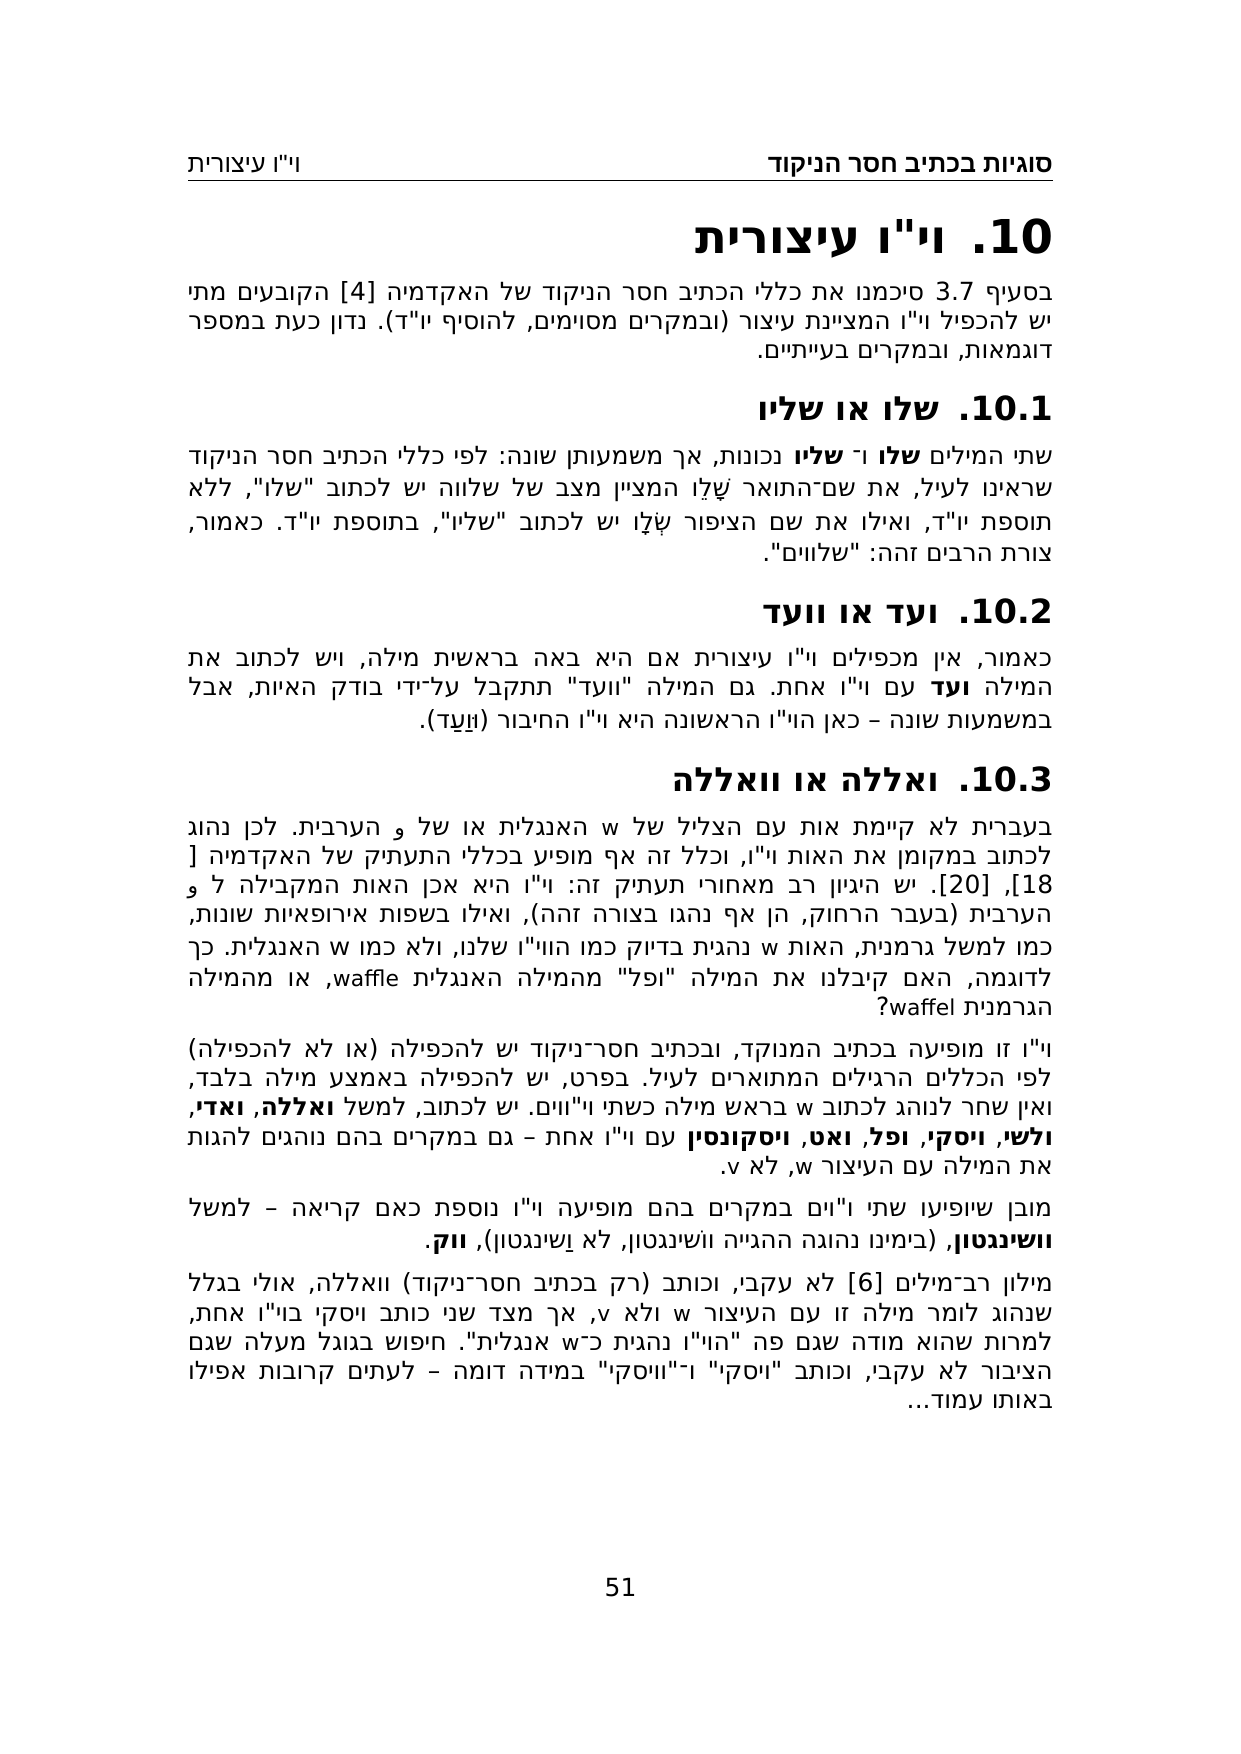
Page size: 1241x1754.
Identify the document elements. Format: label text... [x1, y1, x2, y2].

text מובן שיופיעו שתי ו"וים במקרים בהם מופיעה וי"ו נוספת כאם קריאה – למשל וושינגטון, (בימינו נהוגה ההגייה ווֹשינגטון, לא וַשינגטון), ווק. [187, 1193, 1053, 1256]
text מילון רב־מילים [6] לא עקבי, וכותב (רק בכתיב חסר־ניקוד) וואללה, אולי בגלל שנהוג לומר מילה זו עם העיצור w ולא v, אך מצד שני כותב ויסקי בוי"ו אחת, למרות שהוא מודה שגם פה "הוי"ו נהגית כ־w אנגלית". חיפוש בגוגל מעלה שגם הציבור לא עקבי, וכותב "ויסקי" ו־"וויסקי" במידה דומה – לעתים קרובות אפילו באותו עמוד... [187, 1268, 1053, 1415]
text כאמור, אין מכפילים וי"ו עיצורית אם היא באה בראשית מילה, ויש לכתוב את המילה ועד עם וי"ו אחת. גם המילה "וועד" תתקבל על־ידי בודק האיות, אבל במשמעות שונה – כאן הוי"ו הראשונה היא וי"ו החיבור (וּוַעַד). [187, 643, 1053, 736]
text בעברית לא קיימת אות עם הצליל של w האנגלית או של و הערבית. לכן נהוג לכתוב במקומן את האות וי"ו, וכלל זה אף מופיע בכללי התעתיק של האקדמיה [18], [20]. יש היגיון רב מאחורי תעתיק זה: וי"ו היא אכן האות המקבילה ל و הערבית (בעבר הרחוק, הן אף נהגו בצורה זהה), ואילו בשפות אירופאיות שונות, כמו למשל גרמנית, האות w נהגית בדיוק כמו הווי"ו שלנו, ולא כמו w האנגלית. כך לדוגמה, האם קיבלנו את המילה "ופל" מהמילה האנגלית waffle, או מהמילה הגרמנית waffel? [187, 812, 1053, 1021]
text בסעיף 3.7 סיכמנו את כללי הכתיב חסר הניקוד של האקדמיה [4] הקובעים מתי יש להכפיל וי"ו המציינת עיצור (ובמקרים מסוימים, להוסיף יו"ד). נדון כעת במספר דוגמאות, ובמקרים בעייתיים. [187, 277, 1053, 365]
text וי"ו זו מופיעה בכתיב המנוקד, ובכתיב חסר־ניקוד יש להכפילה (או לא להכפילה) לפי הכללים הרגילים המתוארים לעיל. בפרט, יש להכפילה באמצע מילה בלבד, ואין שחר לנוהג לכתוב w בראש מילה כשתי וי"ווים. יש לכתוב, למשל ואללה, ואדי, ולשי, ויסקי, ופל, ואט, ויסקונסין עם וי"ו אחת – גם במקרים בהם נוהגים להגות את המילה עם העיצור w, לא v. [187, 1034, 1053, 1180]
subtitle וי"ו עיצורית [187, 210, 1053, 264]
subtitle שלו או שליו [187, 390, 1053, 428]
subtitle ועד או וועד [187, 592, 1053, 631]
text שתי המילים שלו ו־ שליו נכונות, אך משמעותן שונה: לפי כללי הכתיב חסר הניקוד שראינו לעיל, את שם־התואר שָׁלֵו המציין מצב של שלווה יש לכתוב "שלו", ללא תוספת יו"ד, ואילו את שם הציפור שְׂלָו יש לכתוב "שליו", בתוספת יו"ד. כאמור, צורת הרבים זהה: "שלווים". [187, 441, 1053, 567]
subtitle ואללה או וואללה [187, 761, 1053, 799]
